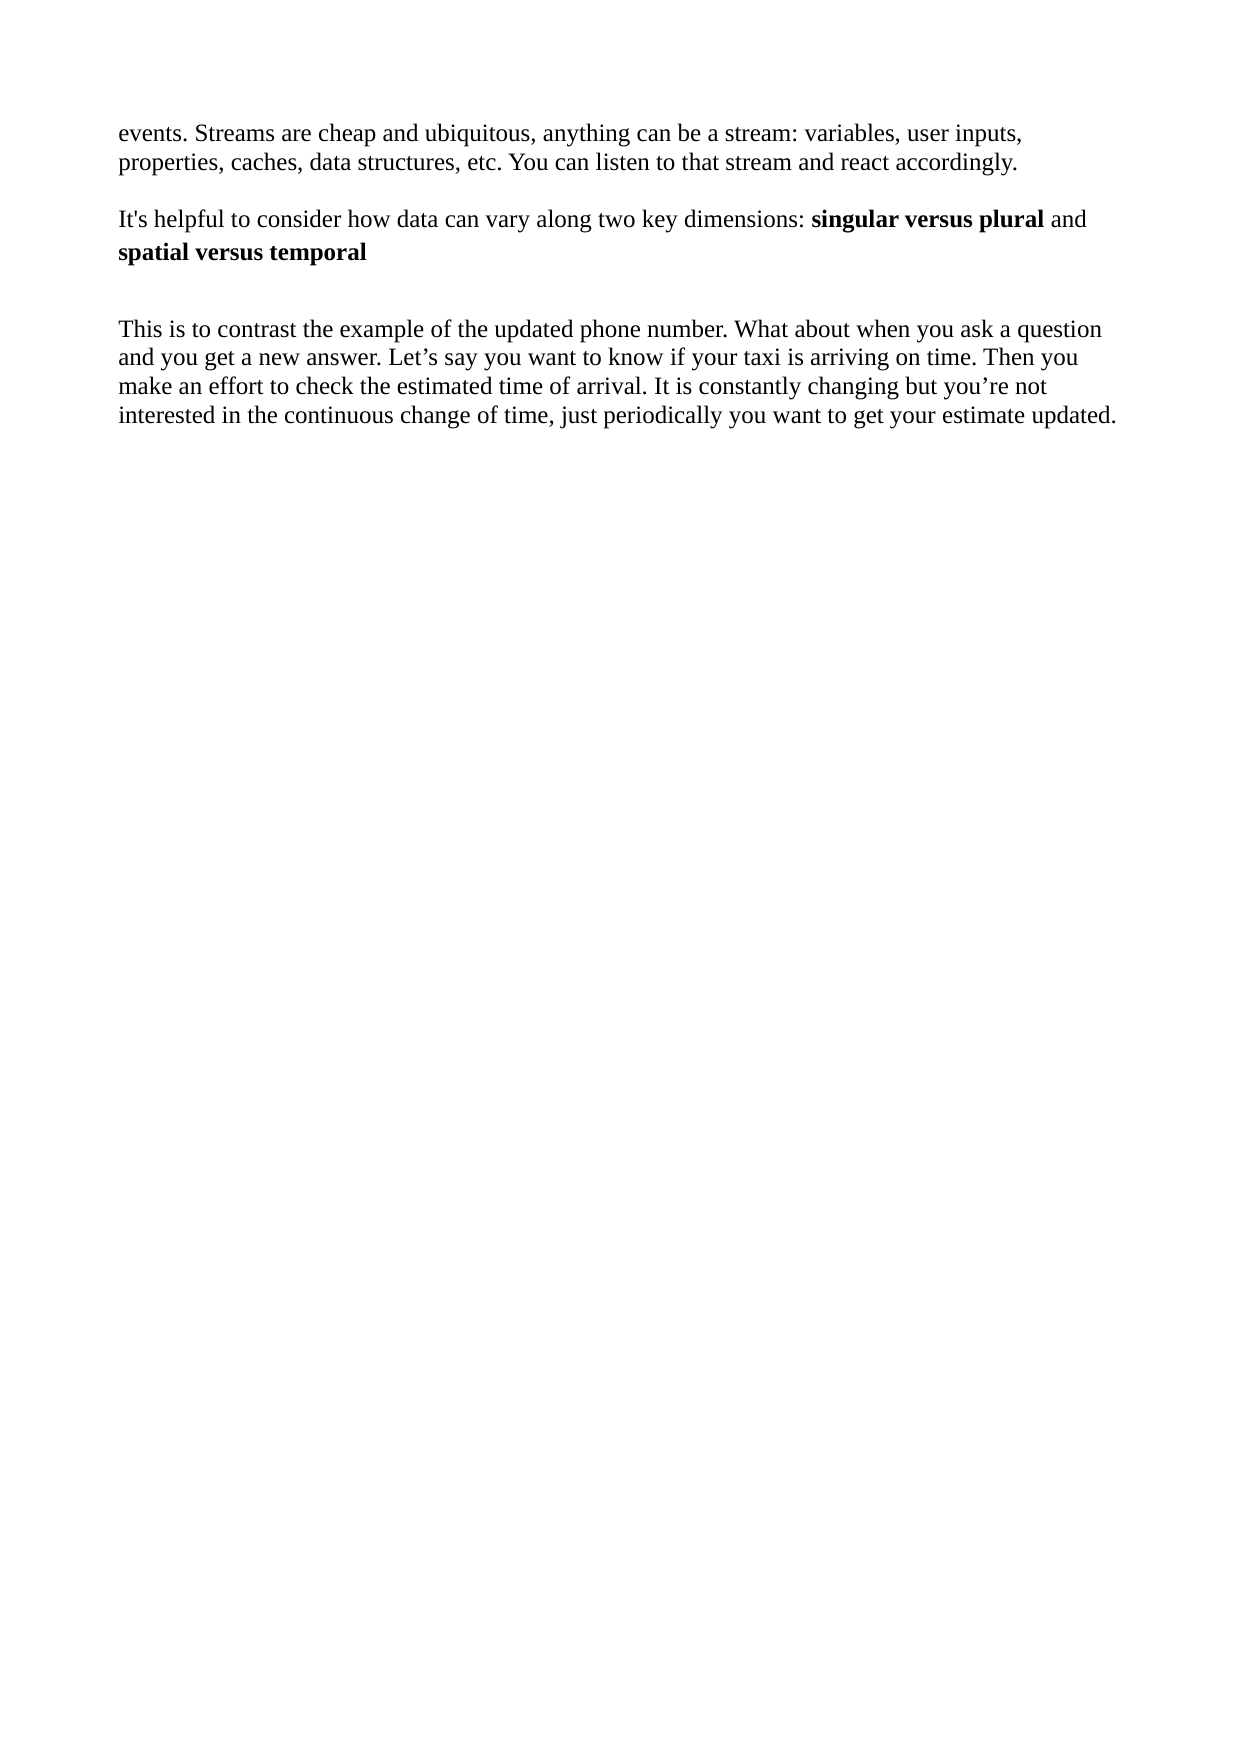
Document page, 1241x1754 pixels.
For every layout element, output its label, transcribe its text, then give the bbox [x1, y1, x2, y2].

text This is to contrast the example of the updated phone number. What about when you ask a question and you get a new answer. Let’s say you want to know if your taxi is arriving on time. Then you make an effort to check the estimated time of arrival. It is constantly changing but you’re not interested in the continuous change of time, just periodically you want to get your estimate updated. [118, 314, 1122, 429]
text It's helpful to consider how data can vary along two key dimensions: singular versus plural and spatial versus temporal [118, 204, 1122, 266]
text events. Streams are cheap and ubiquitous, anything can be a stream: variables, user inputs, properties, caches, data structures, etc. You can listen to that stream and react accordingly. [118, 118, 1122, 176]
